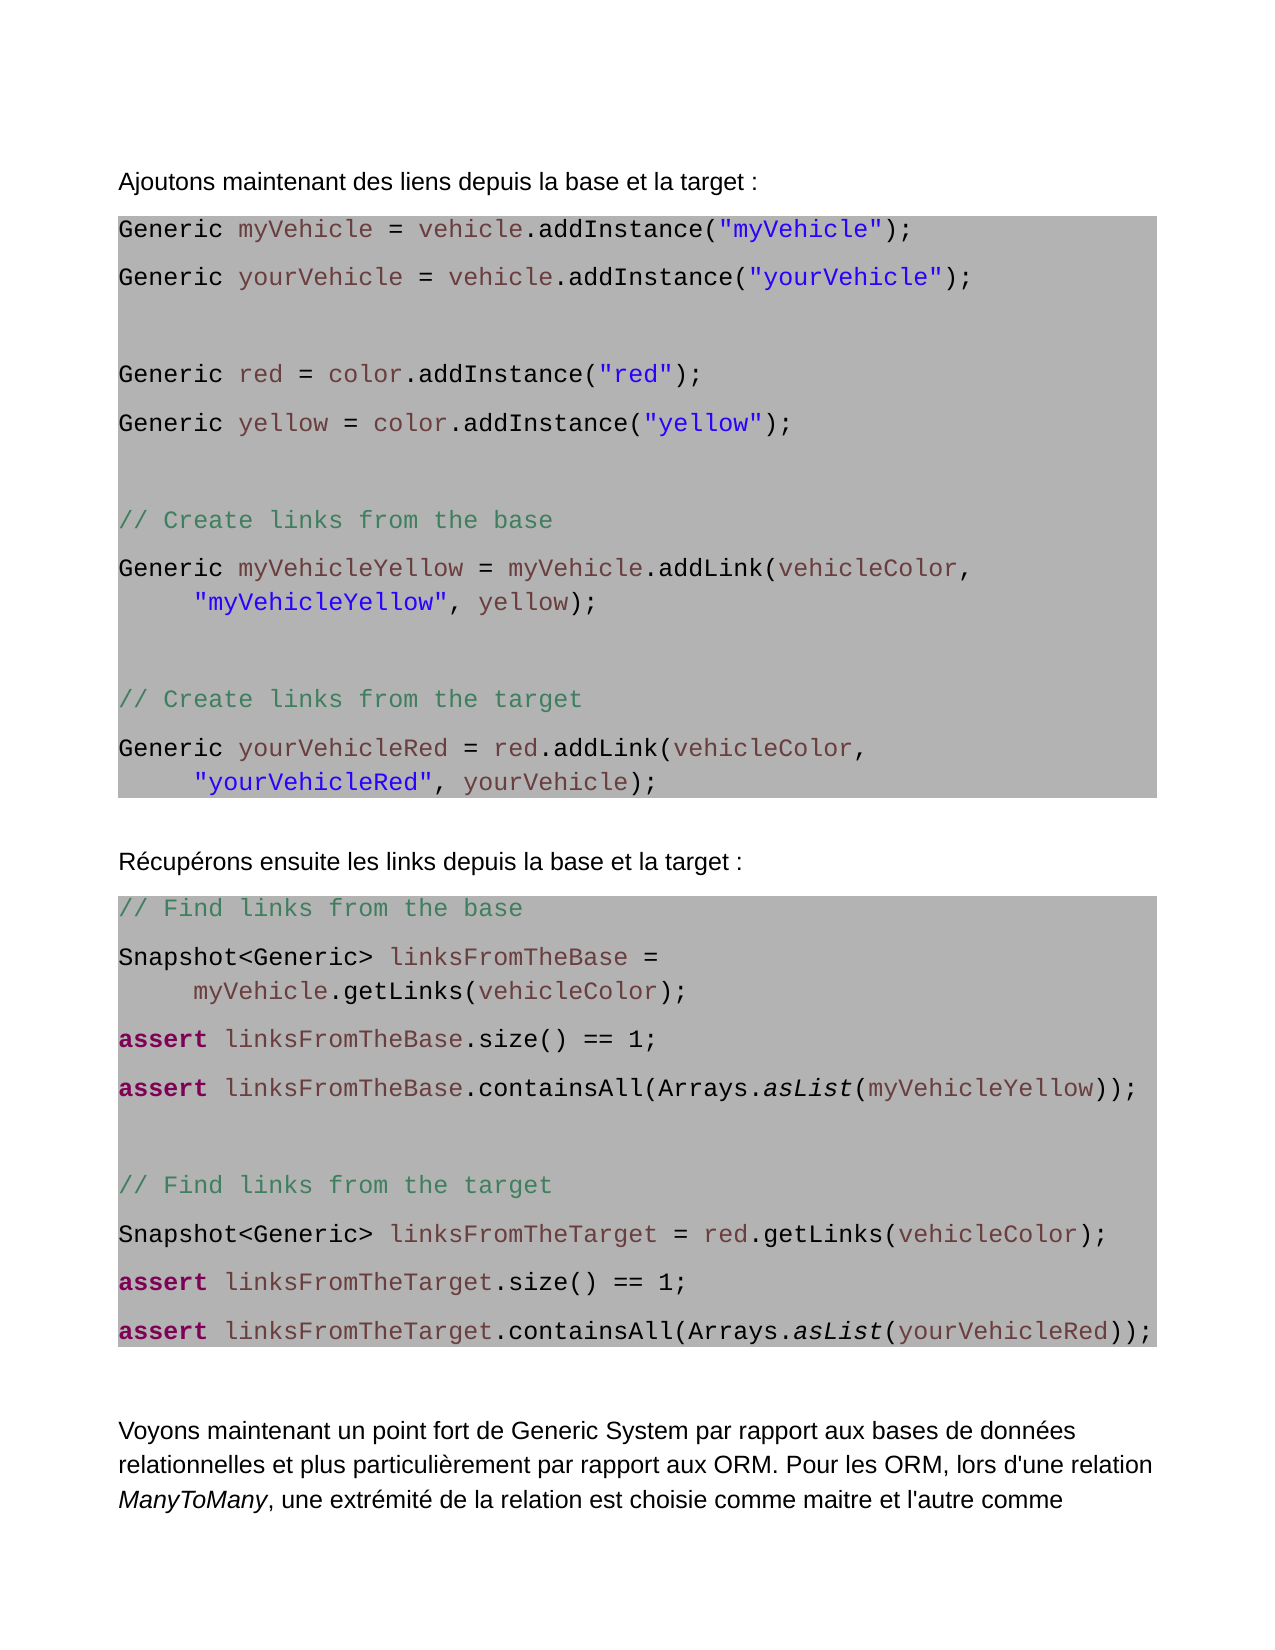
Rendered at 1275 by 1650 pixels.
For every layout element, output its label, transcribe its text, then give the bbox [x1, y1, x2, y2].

text assert linksFromTheTarget.size() == 1; [118, 1270, 1157, 1298]
text Generic yourVehicle = vehicle.addInstance("yourVehicle"); [118, 265, 1157, 293]
text Snapshot<Generic> linksFromTheBase = myVehicle.getLinks(vehicleColor); [118, 944, 1157, 1007]
text assert linksFromTheBase.size() == 1; [118, 1027, 1157, 1055]
text Generic yourVehicleRed = red.addLink(vehicleColor, "yourVehicleRed", yourVehicle); [118, 736, 1157, 798]
text // Find links from the base [118, 896, 1157, 924]
text // Create links from the base [118, 507, 1157, 536]
text // Find links from the target [118, 1173, 1157, 1201]
text Generic myVehicle = vehicle.addInstance("myVehicle"); [118, 216, 1157, 244]
text Generic myVehicleYellow = myVehicle.addLink(vehicleColor, "myVehicleYellow", yellow); [118, 556, 1157, 618]
text Generic yellow = color.addInstance("yellow"); [118, 410, 1157, 439]
text assert linksFromTheTarget.containsAll(Arrays.asList(yourVehicleRed)); [118, 1318, 1157, 1347]
text Generic red = color.addInstance("red"); [118, 362, 1157, 390]
text Snapshot<Generic> linksFromTheTarget = red.getLinks(vehicleColor); [118, 1221, 1157, 1249]
text assert linksFromTheBase.containsAll(Arrays.asList(myVehicleYellow)); [118, 1076, 1157, 1104]
text Récupérons ensuite les links depuis la base et la target : [118, 847, 1157, 876]
text Voyons maintenant un point fort de Generic System par rapport aux bases de données relationnelles et plus particulièrement par rapport aux ORM. Pour les ORM, lors d'une relation ManyToMany, une extrémité de la relation est choisie comme maitre et l'autre comme [118, 1416, 1157, 1513]
text // Create links from the target [118, 687, 1157, 715]
text Ajoutons maintenant des liens depuis la base et la target : [118, 167, 1157, 196]
